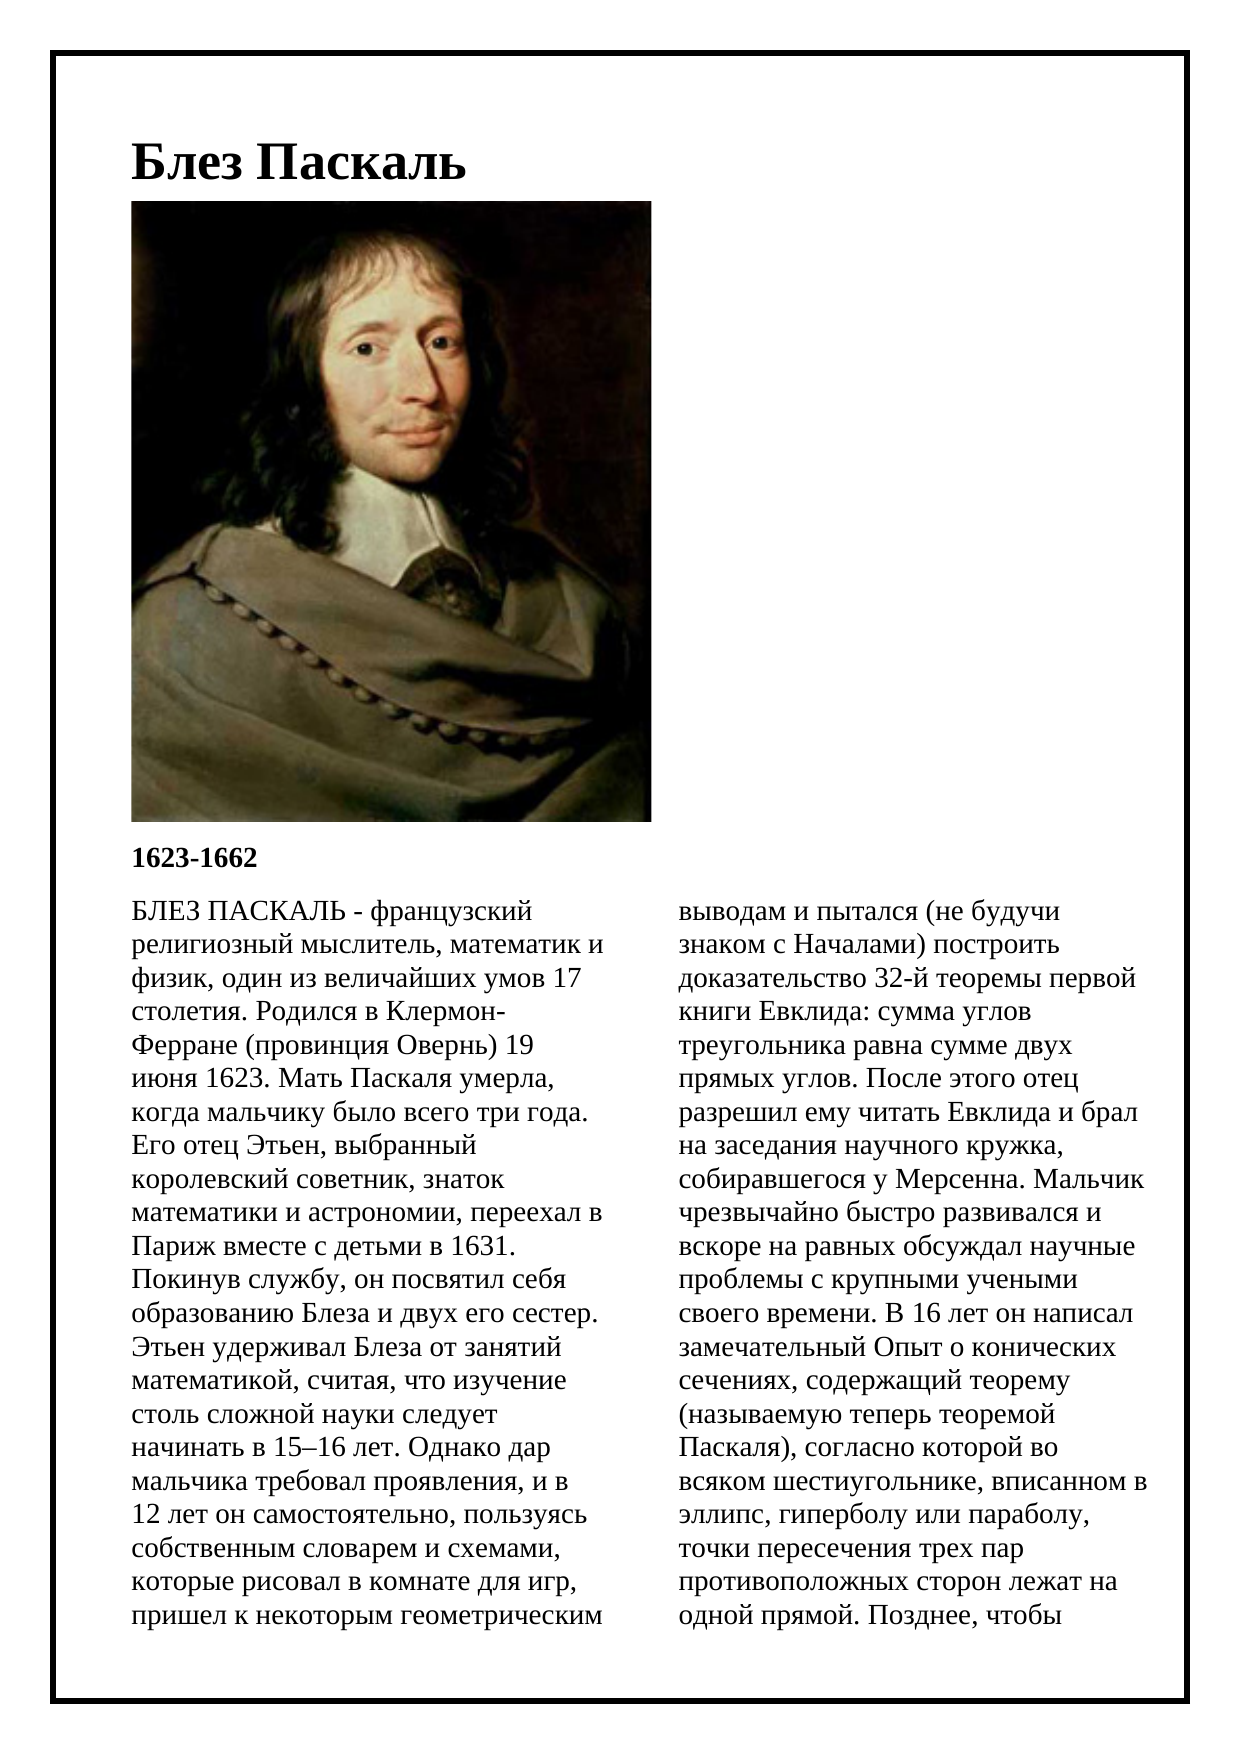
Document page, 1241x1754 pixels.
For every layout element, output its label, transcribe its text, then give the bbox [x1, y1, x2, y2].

subtitle Блез Паскаль [131, 128, 1152, 191]
list БЛЕЗ ПАСКАЛЬ - французский религиозный мыслитель, математик и физик, один из величайших умов 17 столетия. Родился в Клермон-Ферране (провинция Овернь) 19 июня 1623. Мать Паскаля умерла, когда мальчику было всего три года. Его отец Этьен, выбранный королевский советник, знаток математики и астрономии, переехал в Париж вместе с детьми в 1631. Покинув службу, он посвятил себя образованию Блеза и двух его сестер. Этьен удерживал Блеза от занятий математикой, считая, что изучение столь сложной науки следует начинать в 15–16 лет. Однако дар мальчика требовал проявления, и в 12 лет он самостоятельно, пользуясь собственным словарем и схемами, которые рисовал в комнате для игр, пришел к некоторым геометрическим [131, 893, 604, 1631]
text 1623-1662 [131, 840, 1152, 874]
list выводам и пытался (не будучи знаком с Началами) построить доказательство 32-й теоремы первой книги Евклида: сумма углов треугольника равна сумме двух прямых углов. После этого отец разрешил ему читать Евклида и брал на заседания научного кружка, собиравшегося у Мерсенна. Мальчик чрезвычайно быстро развивался и вскоре на равных обсуждал научные проблемы с крупными учеными своего времени. В 16 лет он написал замечательный Опыт о конических сечениях, содержащий теорему (называемую теперь теоремой Паскаля), согласно которой во всяком шестиугольнике, вписанном в эллипс, гиперболу или параболу, точки пересечения трех пар противоположных сторон лежат на одной прямой. Позднее, чтобы [678, 893, 1152, 1631]
